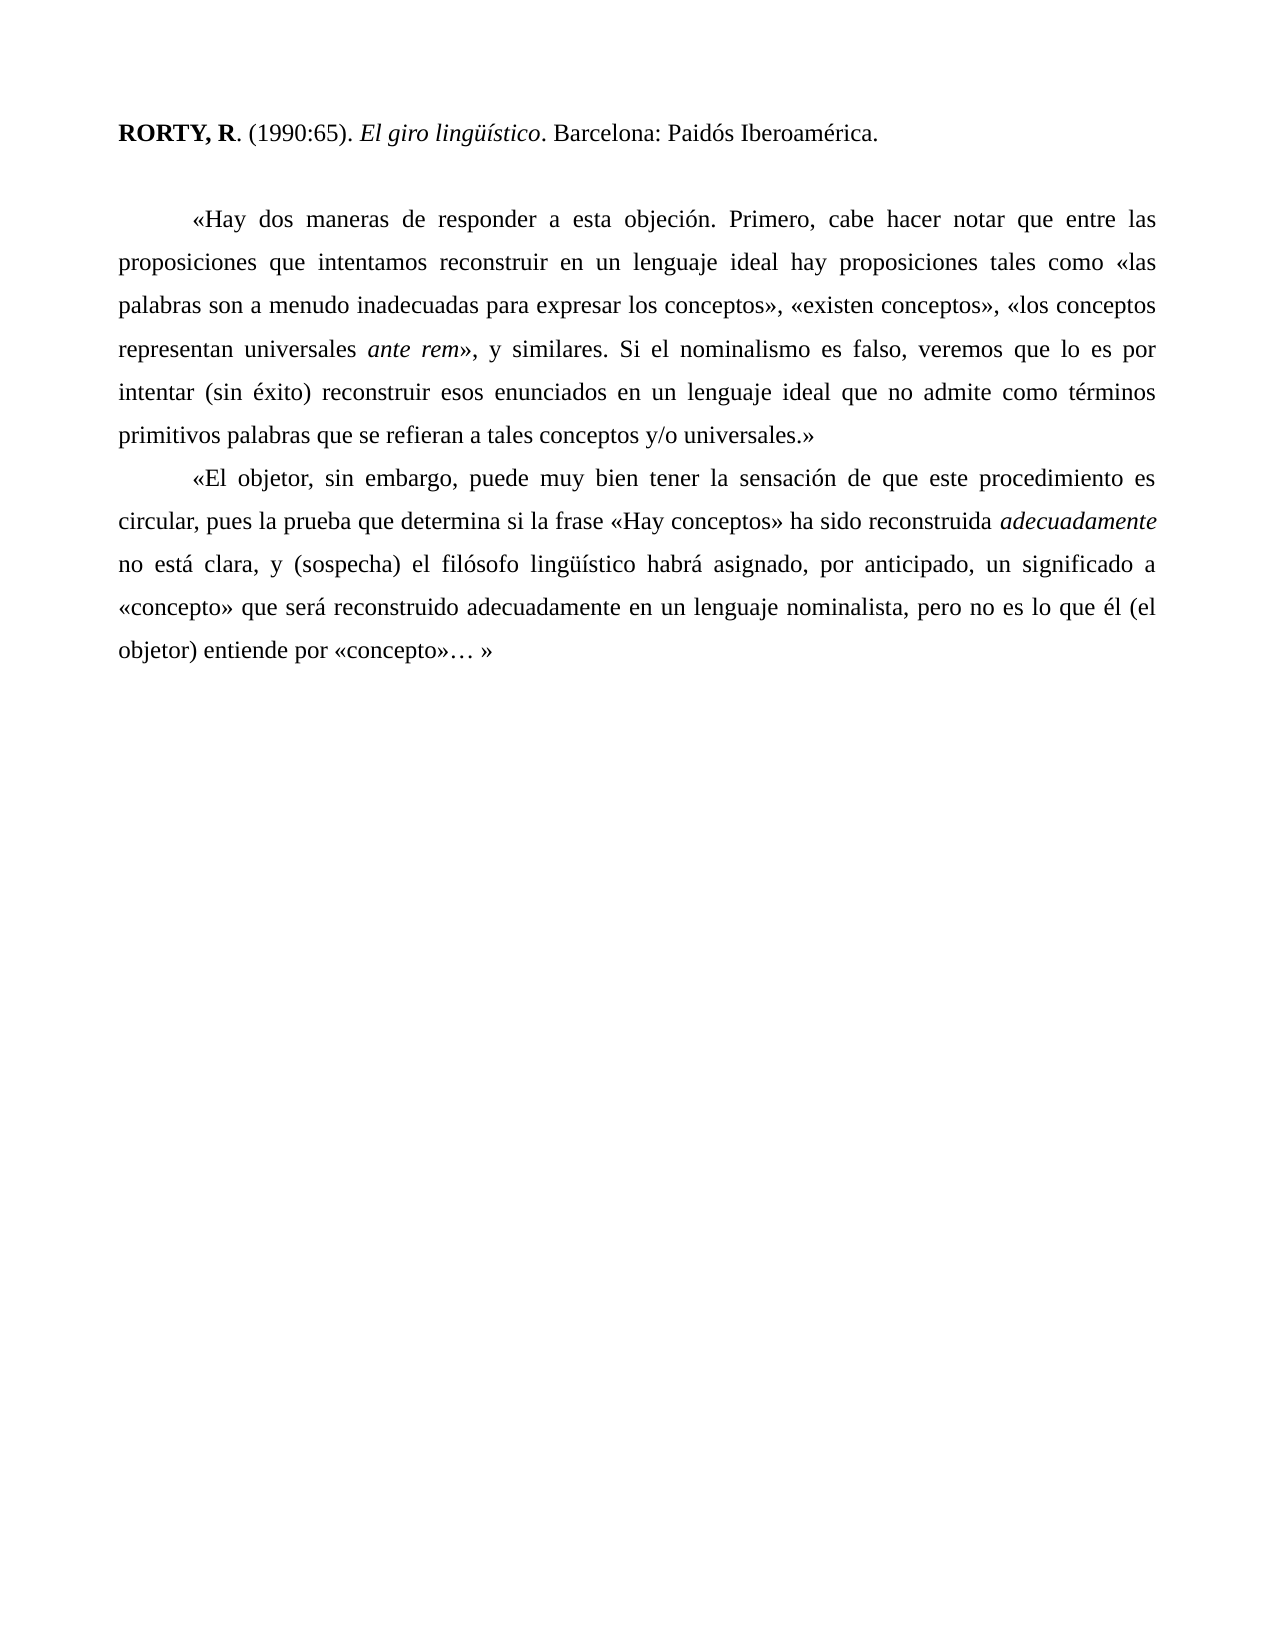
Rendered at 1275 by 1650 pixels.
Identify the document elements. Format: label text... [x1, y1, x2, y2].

text «Hay dos maneras de responder a esta objeción. Primero, cabe hacer notar que entre las proposiciones que intentamos reconstruir en un lenguaje ideal hay proposiciones tales como «las palabras son a menudo inadecuadas para expresar los conceptos», «existen conceptos», «los conceptos representan universales ante rem», y similares. Si el nominalismo es falso, veremos que lo es por intentar (sin éxito) reconstruir esos enunciados en un lenguaje ideal que no admite como términos primitivos palabras que se refieran a tales conceptos y/o universales.» [118, 204, 1157, 449]
text RORTY, R. (1990:65). El giro lingüístico. Barcelona: Paidós Iberoamérica. [118, 118, 1157, 147]
text «El objetor, sin embargo, puede muy bien tener la sensación de que este procedimiento es circular, pues la prueba que determina si la frase «Hay conceptos» ha sido reconstruida adecuadamente no está clara, y (sospecha) el filósofo lingüístico habrá asignado, por anticipado, un significado a «concepto» que será reconstruido adecuadamente en un lenguaje nominalista, pero no es lo que él (el objetor) entiende por «concepto»… » [118, 463, 1157, 664]
